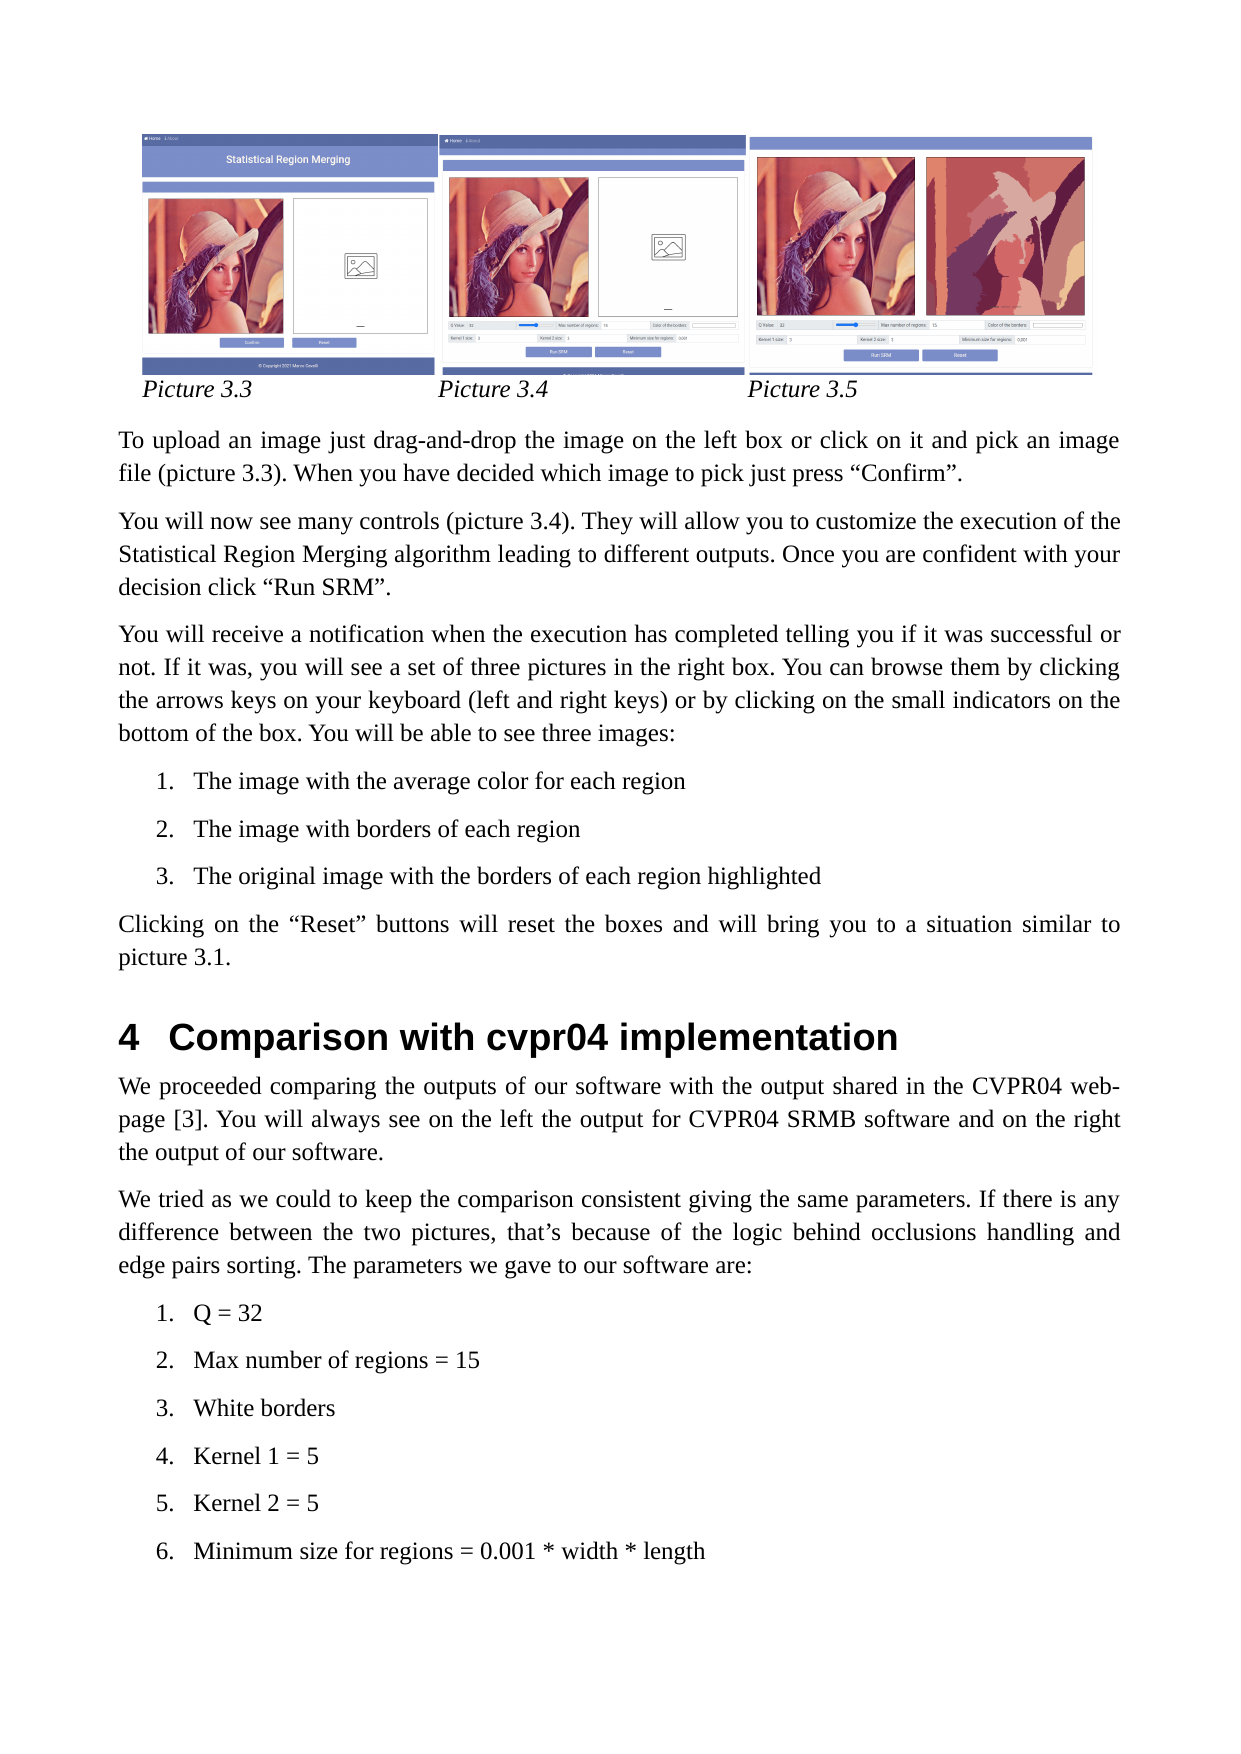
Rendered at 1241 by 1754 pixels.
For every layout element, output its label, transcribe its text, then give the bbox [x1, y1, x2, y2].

list Kernel 2 = 5 [156, 1488, 1122, 1517]
text Picture 3.4 [438, 135, 747, 403]
list Q = 32 [156, 1298, 1122, 1327]
text To upload an image just drag-and-drop the image on the left box or click on it and pick an image file (picture 3.3). When you have decided which image to pick just press “Confirm”. [118, 392, 1122, 487]
list The image with the average color for each region [156, 766, 1122, 795]
text You will receive a notification when the execution has completed telling you if it was successful or not. If it was, you will see a set of three pictures in the right box. You can browse them by clicking the arrows keys on your keyboard (left and right keys) or by clicking on the small indicators on the bottom of the box. You will be able to see three images: [118, 619, 1122, 747]
text We tried as we could to keep the comparison consistent giving the same parameters. If there is any difference between the two pictures, that’s because of the logic behind occlusions handling and edge pairs sorting. The parameters we gave to our software are: [118, 1184, 1122, 1279]
list The original image with the borders of each region highlighted [156, 861, 1122, 890]
list Max number of regions = 15 [156, 1346, 1122, 1374]
list The image with borders of each region [156, 814, 1122, 842]
list Kernel 1 = 5 [156, 1441, 1122, 1469]
text Picture 3.3 [142, 375, 438, 403]
picture [142, 134, 438, 375]
text We proceeded comparing the outputs of our software with the output shared in the CVPR04 web-page [3]. You will always see on the left the output for CVPR04 SRMB software and on the right the output of our software. [118, 1071, 1122, 1166]
picture [439, 134, 1098, 375]
list Minimum size for regions = 0.001 * width * length [156, 1536, 1122, 1565]
text Clicking on the “Reset” buttons will reset the boxes and will bring you to a situation similar to picture 3.1. [118, 909, 1122, 971]
text Picture 3.5 [747, 375, 1096, 403]
list White borders [156, 1393, 1122, 1422]
subtitle Comparison with cvpr04 implementation [118, 1014, 1122, 1058]
text You will now see many controls (picture 3.4). They will allow you to customize the execution of the Statistical Region Merging algorithm leading to different outputs. Once you are confident with your decision click “Run SRM”. [118, 506, 1122, 601]
